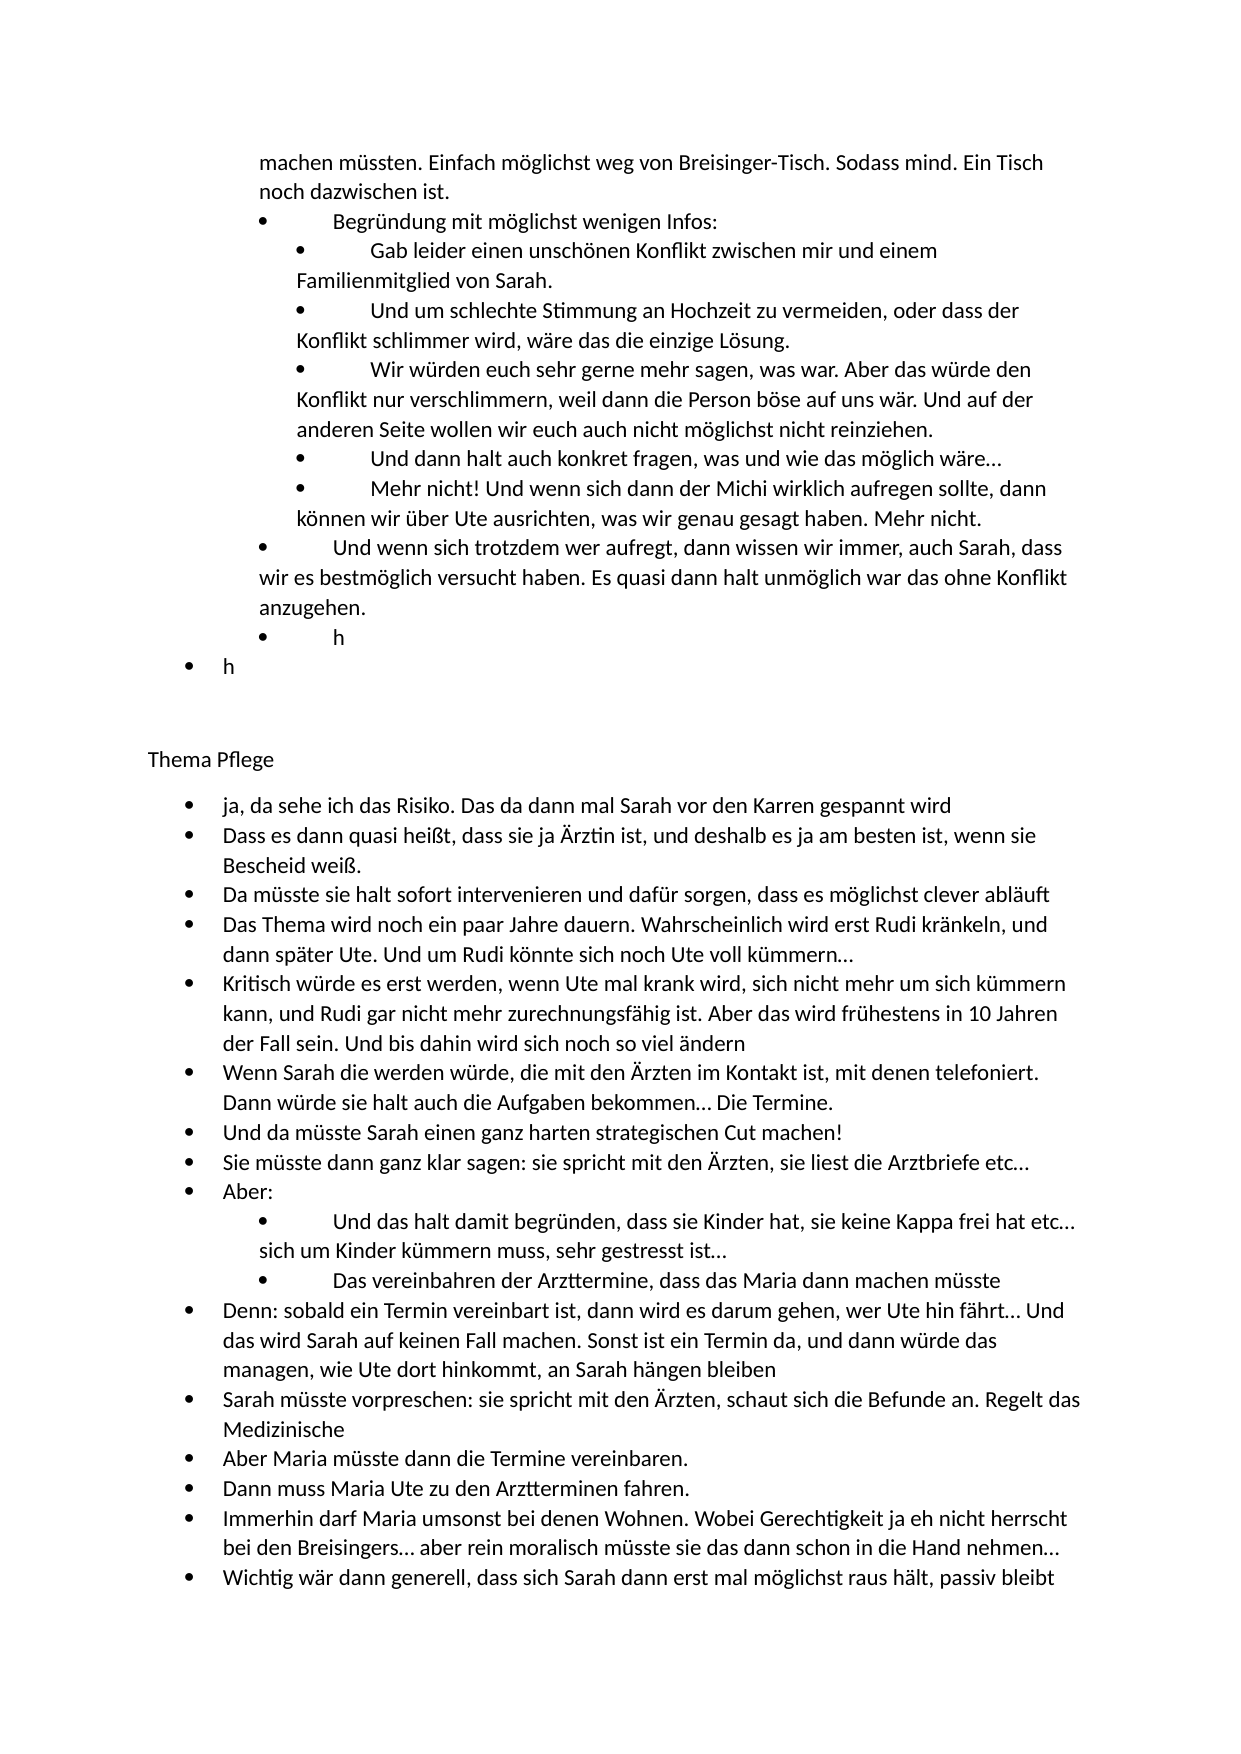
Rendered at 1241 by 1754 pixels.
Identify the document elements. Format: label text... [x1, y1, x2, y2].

list Begründung mit möglichst wenigen Infos: [259, 207, 1093, 235]
list Und um schlechte Stimmung an Hochzeit zu vermeiden, oder dass der Konflikt schlimmer wird, wäre das die einzige Lösung. [296, 296, 1093, 354]
list h [185, 652, 1093, 680]
list Kritisch würde es erst werden, wenn Ute mal krank wird, sich nicht mehr um sich kümmern kann, und Rudi gar nicht mehr zurechnungsfähig ist. Aber das wird frühestens in 10 Jahren der Fall sein. Und bis dahin wird sich noch so viel ändern [185, 969, 1093, 1057]
list Mehr nicht! Und wenn sich dann der Michi wirklich aufregen sollte, dann können wir über Ute ausrichten, was wir genau gesagt haben. Mehr nicht. [296, 474, 1093, 532]
list Aber Maria müsste dann die Termine vereinbaren. [185, 1444, 1093, 1472]
list Und das halt damit begründen, dass sie Kinder hat, sie keine Kappa frei hat etc… sich um Kinder kümmern muss, sehr gestresst ist… [259, 1207, 1093, 1265]
list Das Thema wird noch ein paar Jahre dauern. Wahrscheinlich wird erst Rudi kränkeln, und dann später Ute. Und um Rudi könnte sich noch Ute voll kümmern… [185, 910, 1093, 968]
list Sarah müsste vorpreschen: sie spricht mit den Ärzten, schaut sich die Befunde an. Regelt das Medizinische [185, 1385, 1093, 1443]
list Sie müsste dann ganz klar sagen: sie spricht mit den Ärzten, sie liest die Arztbriefe etc… [185, 1148, 1093, 1176]
text Thema Pflege [148, 745, 1093, 773]
list Dass es dann quasi heißt, dass sie ja Ärztin ist, und deshalb es ja am besten ist, wenn sie Bescheid weiß. [185, 821, 1093, 879]
list ja, da sehe ich das Risiko. Das da dann mal Sarah vor den Karren gespannt wird [185, 791, 1093, 819]
list Wenn Sarah die werden würde, die mit den Ärzten im Kontakt ist, mit denen telefoniert. Dann würde sie halt auch die Aufgaben bekommen… Die Termine. [185, 1058, 1093, 1116]
list Da müsste sie halt sofort intervenieren und dafür sorgen, dass es möglichst clever abläuft [185, 880, 1093, 908]
list Wichtig wär dann generell, dass sich Sarah dann erst mal möglichst raus hält, passiv bleibt [185, 1563, 1093, 1591]
list Aber: [185, 1177, 1093, 1205]
list Immerhin darf Maria umsonst bei denen Wohnen. Wobei Gerechtigkeit ja eh nicht herrscht bei den Breisingers… aber rein moralisch müsste sie das dann schon in die Hand nehmen… [185, 1504, 1093, 1562]
list machen müssten. Einfach möglichst weg von Breisinger-Tisch. Sodass mind. Ein Tisch noch dazwischen ist. [259, 148, 1093, 205]
list Und dann halt auch konkret fragen, was und wie das möglich wäre… [296, 444, 1093, 472]
list Und wenn sich trotzdem wer aufregt, dann wissen wir immer, auch Sarah, dass wir es bestmöglich versucht haben. Es quasi dann halt unmöglich war das ohne Konflikt anzugehen. [259, 533, 1093, 621]
list Und da müsste Sarah einen ganz harten strategischen Cut machen! [185, 1118, 1093, 1146]
list Wir würden euch sehr gerne mehr sagen, was war. Aber das würde den Konflikt nur verschlimmern, weil dann die Person böse auf uns wär. Und auf der anderen Seite wollen wir euch auch nicht möglichst nicht reinziehen. [296, 355, 1093, 443]
list Denn: sobald ein Termin vereinbart ist, dann wird es darum gehen, wer Ute hin fährt… Und das wird Sarah auf keinen Fall machen. Sonst ist ein Termin da, und dann würde das managen, wie Ute dort hinkommt, an Sarah hängen bleiben [185, 1296, 1093, 1383]
list h [259, 623, 1093, 651]
list Gab leider einen unschönen Konflikt zwischen mir und einem Familienmitglied von Sarah. [296, 237, 1093, 294]
list Dann muss Maria Ute zu den Arztterminen fahren. [185, 1474, 1093, 1502]
list Das vereinbahren der Arzttermine, dass das Maria dann machen müsste [259, 1266, 1093, 1294]
